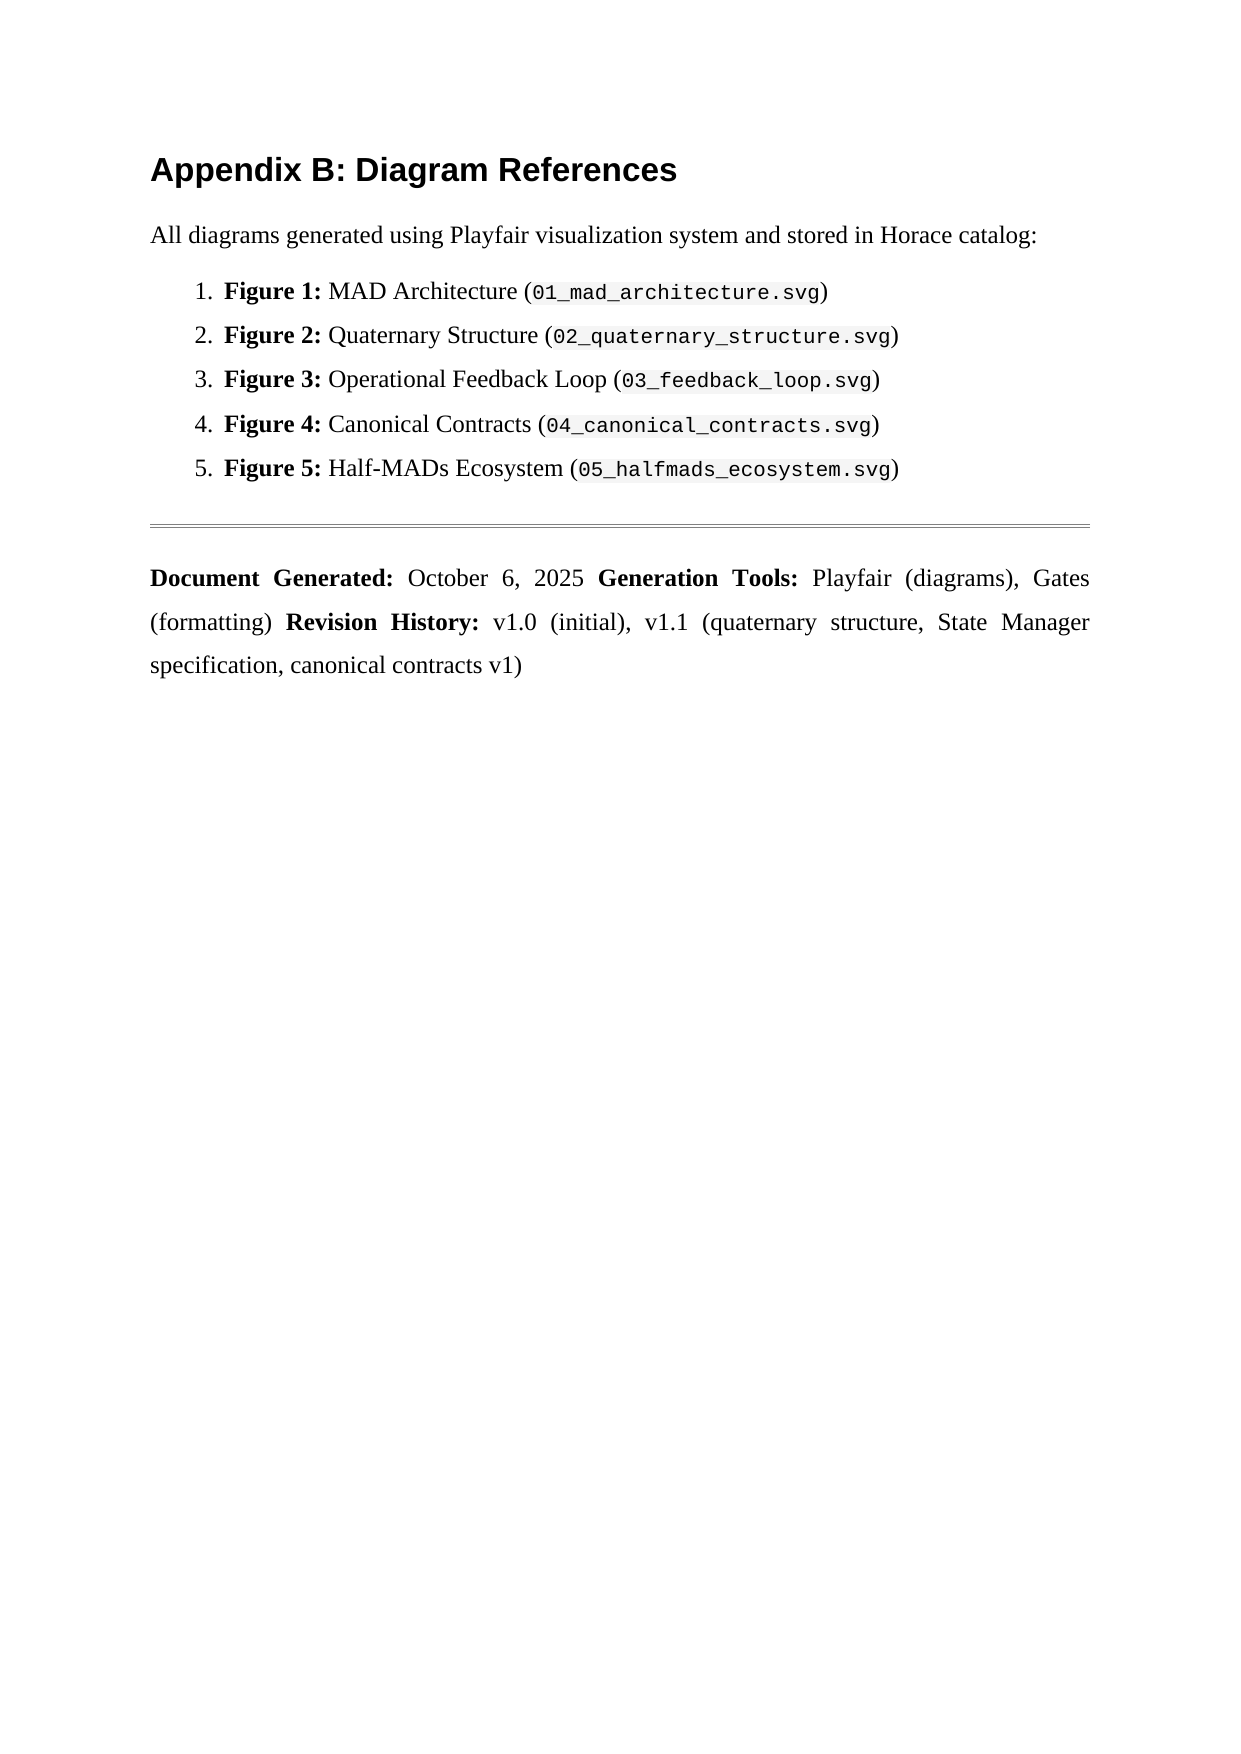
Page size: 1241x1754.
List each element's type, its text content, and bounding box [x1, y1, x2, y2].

subtitle Appendix B: Diagram References [150, 150, 1090, 188]
list Figure 5: Half-MADs Ecosystem (05_halfmads_ecosystem.svg) [194, 453, 1090, 483]
text All diagrams generated using Playfair visualization system and stored in Horace catalog: [150, 220, 1090, 249]
list Figure 1: MAD Architecture (01_mad_architecture.svg) [194, 276, 1090, 305]
list Figure 4: Canonical Contracts (04_canonical_contracts.svg) [194, 409, 1090, 438]
list Figure 2: Quaternary Structure (02_quaternary_structure.svg) [194, 320, 1090, 350]
list Figure 3: Operational Feedback Loop (03_feedback_loop.svg) [194, 364, 1090, 394]
text Document Generated: October 6, 2025 Generation Tools: Playfair (diagrams), Gates (formatting) Revision History: v1.0 (initial), v1.1 (quaternary structure, State Manager specification, canonical contracts v1) [150, 563, 1090, 678]
